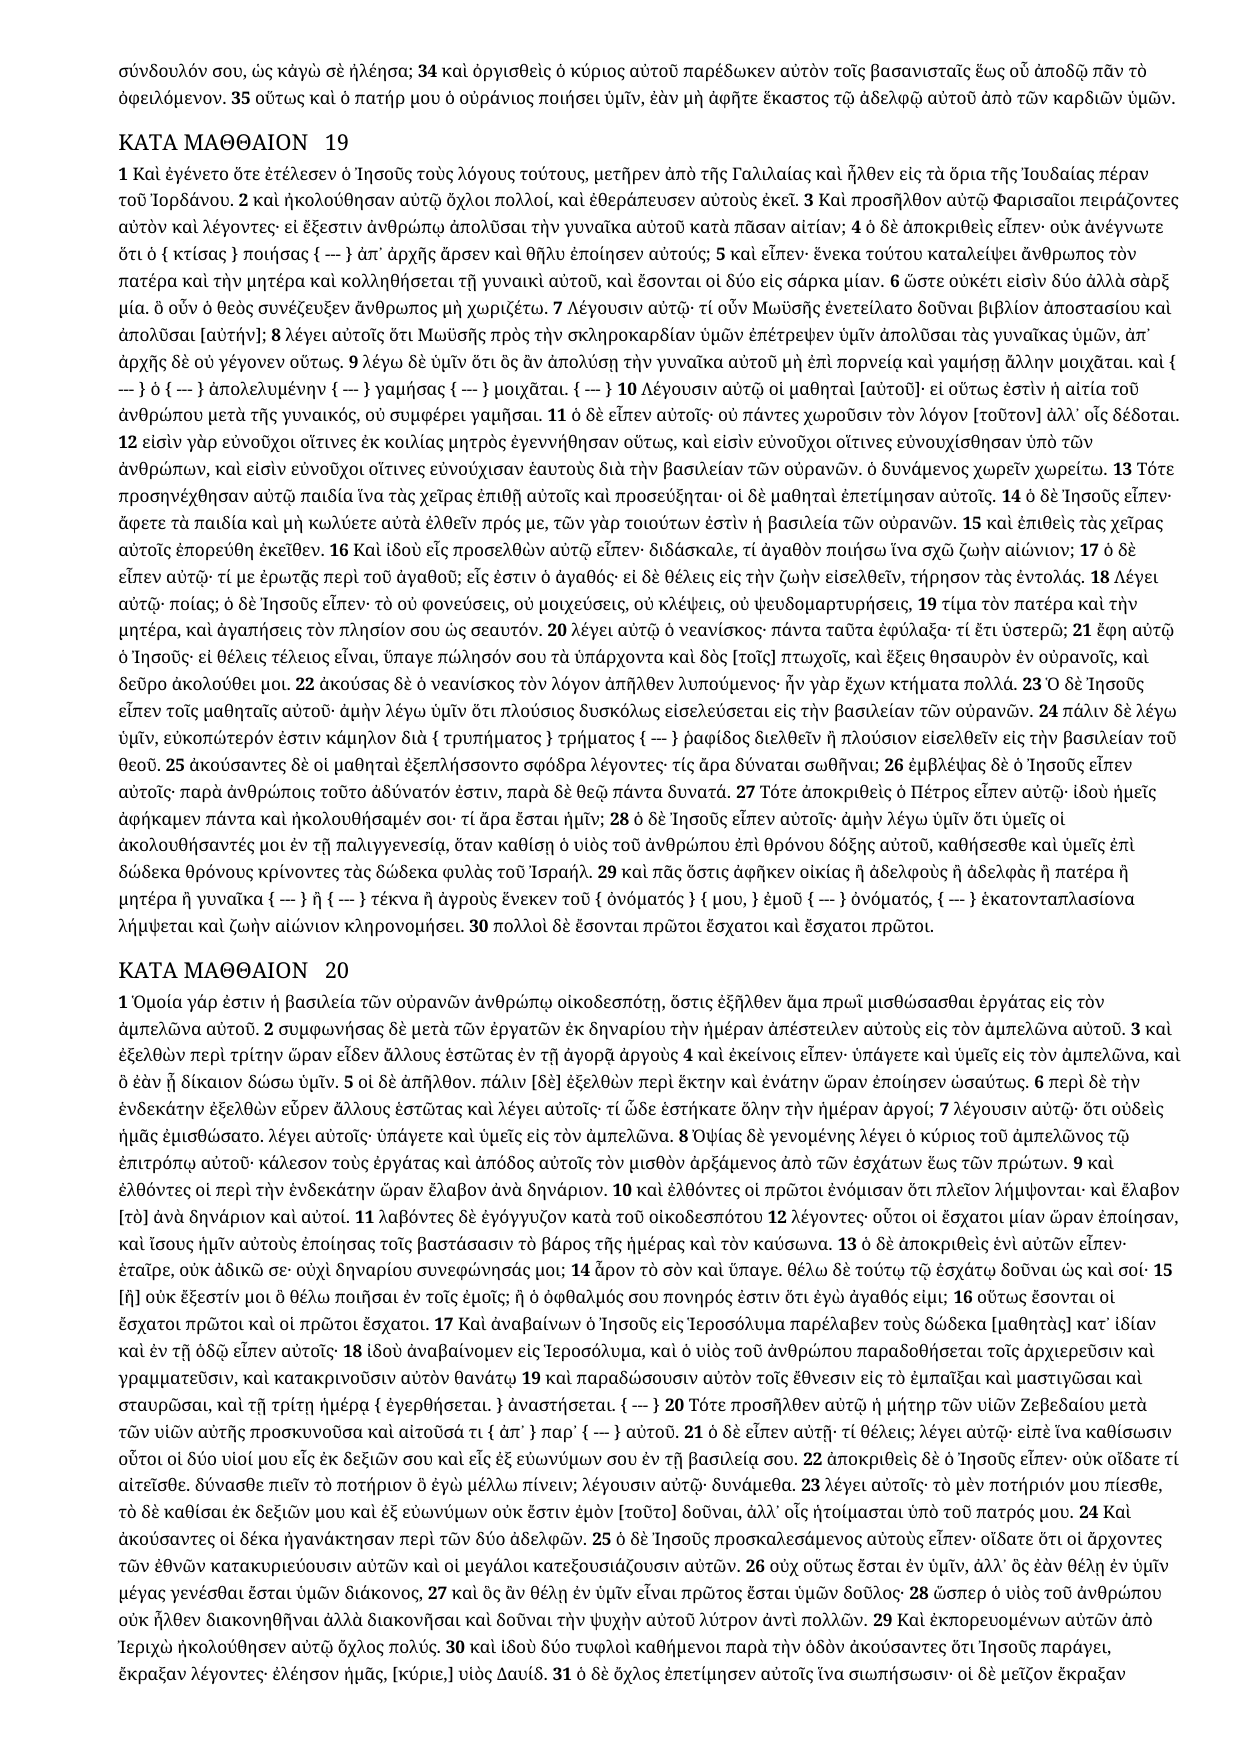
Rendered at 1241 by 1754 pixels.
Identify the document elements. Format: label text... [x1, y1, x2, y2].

text σύνδουλόν σου, ὡς κἀγὼ σὲ ἠλέησα; 34 καὶ ὀργισθεὶς ὁ κύριος αὐτοῦ παρέδωκεν αὐτὸν τοῖς βασανισταῖς ἕως οὗ ἀποδῷ πᾶν τὸ ὀφειλόμενον. 35 οὕτως καὶ ὁ πατήρ μου ὁ οὐράνιος ποιήσει ὑμῖν, ἐὰν μὴ ἀφῆτε ἕκαστος τῷ ἀδελφῷ αὐτοῦ ἀπὸ τῶν καρδιῶν ὑμῶν. [118, 59, 1181, 109]
text 1 Καὶ ἐγένετο ὅτε ἐτέλεσεν ὁ Ἰησοῦς τοὺς λόγους τούτους, μετῆρεν ἀπὸ τῆς Γαλιλαίας καὶ ἦλθεν εἰς τὰ ὅρια τῆς Ἰουδαίας πέραν τοῦ Ἰορδάνου. 2 καὶ ἠκολούθησαν αὐτῷ ὄχλοι πολλοί, καὶ ἐθεράπευσεν αὐτοὺς ἐκεῖ. 3 Καὶ προσῆλθον αὐτῷ Φαρισαῖοι πειράζοντες αὐτὸν καὶ λέγοντες· εἰ ἔξεστιν ἀνθρώπῳ ἀπολῦσαι τὴν γυναῖκα αὐτοῦ κατὰ πᾶσαν αἰτίαν; 4 ὁ δὲ ἀποκριθεὶς εἶπεν· οὐκ ἀνέγνωτε ὅτι ὁ { κτίσας } ποιήσας { --- } ἀπ᾽ ἀρχῆς ἄρσεν καὶ θῆλυ ἐποίησεν αὐτούς; 5 καὶ εἶπεν· ἕνεκα τούτου καταλείψει ἄνθρωπος τὸν πατέρα καὶ τὴν μητέρα καὶ κολληθήσεται τῇ γυναικὶ αὐτοῦ, καὶ ἔσονται οἱ δύο εἰς σάρκα μίαν. 6 ὥστε οὐκέτι εἰσὶν δύο ἀλλὰ σὰρξ μία. ὃ οὖν ὁ θεὸς συνέζευξεν ἄνθρωπος μὴ χωριζέτω. 7 Λέγουσιν αὐτῷ· τί οὖν Μωϋσῆς ἐνετείλατο δοῦναι βιβλίον ἀποστασίου καὶ ἀπολῦσαι [αὐτήν]; 8 λέγει αὐτοῖς ὅτι Μωϋσῆς πρὸς τὴν σκληροκαρδίαν ὑμῶν ἐπέτρεψεν ὑμῖν ἀπολῦσαι τὰς γυναῖκας ὑμῶν, ἀπ᾽ ἀρχῆς δὲ οὐ γέγονεν οὕτως. 9 λέγω δὲ ὑμῖν ὅτι ὃς ἂν ἀπολύσῃ τὴν γυναῖκα αὐτοῦ μὴ ἐπὶ πορνείᾳ καὶ γαμήσῃ ἄλλην μοιχᾶται. καὶ { --- } ὁ { --- } ἀπολελυμένην { --- } γαμήσας { --- } μοιχᾶται. { --- } 10 Λέγουσιν αὐτῷ οἱ μαθηταὶ [αὐτοῦ]· εἰ οὕτως ἐστὶν ἡ αἰτία τοῦ ἀνθρώπου μετὰ τῆς γυναικός, οὐ συμφέρει γαμῆσαι. 11 ὁ δὲ εἶπεν αὐτοῖς· οὐ πάντες χωροῦσιν τὸν λόγον [τοῦτον] ἀλλ᾽ οἷς δέδοται. 12 εἰσὶν γὰρ εὐνοῦχοι οἵτινες ἐκ κοιλίας μητρὸς ἐγεννήθησαν οὕτως, καὶ εἰσὶν εὐνοῦχοι οἵτινες εὐνουχίσθησαν ὑπὸ τῶν ἀνθρώπων, καὶ εἰσὶν εὐνοῦχοι οἵτινες εὐνούχισαν ἑαυτοὺς διὰ τὴν βασιλείαν τῶν οὐρανῶν. ὁ δυνάμενος χωρεῖν χωρείτω. 13 Τότε προσηνέχθησαν αὐτῷ παιδία ἵνα τὰς χεῖρας ἐπιθῇ αὐτοῖς καὶ προσεύξηται· οἱ δὲ μαθηταὶ ἐπετίμησαν αὐτοῖς. 14 ὁ δὲ Ἰησοῦς εἶπεν· ἄφετε τὰ παιδία καὶ μὴ κωλύετε αὐτὰ ἐλθεῖν πρός με, τῶν γὰρ τοιούτων ἐστὶν ἡ βασιλεία τῶν οὐρανῶν. 15 καὶ ἐπιθεὶς τὰς χεῖρας αὐτοῖς ἐπορεύθη ἐκεῖθεν. 16 Καὶ ἰδοὺ εἷς προσελθὼν αὐτῷ εἶπεν· διδάσκαλε, τί ἀγαθὸν ποιήσω ἵνα σχῶ ζωὴν αἰώνιον; 17 ὁ δὲ εἶπεν αὐτῷ· τί με ἐρωτᾷς περὶ τοῦ ἀγαθοῦ; εἷς ἐστιν ὁ ἀγαθός· εἰ δὲ θέλεις εἰς τὴν ζωὴν εἰσελθεῖν, τήρησον τὰς ἐντολάς. 18 Λέγει αὐτῷ· ποίας; ὁ δὲ Ἰησοῦς εἶπεν· τὸ οὐ φονεύσεις, οὐ μοιχεύσεις, οὐ κλέψεις, οὐ ψευδομαρτυρήσεις, 19 τίμα τὸν πατέρα καὶ τὴν μητέρα, καὶ ἀγαπήσεις τὸν πλησίον σου ὡς σεαυτόν. 20 λέγει αὐτῷ ὁ νεανίσκος· πάντα ταῦτα ἐφύλαξα· τί ἔτι ὑστερῶ; 21 ἔφη αὐτῷ ὁ Ἰησοῦς· εἰ θέλεις τέλειος εἶναι, ὕπαγε πώλησόν σου τὰ ὑπάρχοντα καὶ δὸς [τοῖς] πτωχοῖς, καὶ ἕξεις θησαυρὸν ἐν οὐρανοῖς, καὶ δεῦρο ἀκολούθει μοι. 22 ἀκούσας δὲ ὁ νεανίσκος τὸν λόγον ἀπῆλθεν λυπούμενος· ἦν γὰρ ἔχων κτήματα πολλά. 23 Ὁ δὲ Ἰησοῦς εἶπεν τοῖς μαθηταῖς αὐτοῦ· ἀμὴν λέγω ὑμῖν ὅτι πλούσιος δυσκόλως εἰσελεύσεται εἰς τὴν βασιλείαν τῶν οὐρανῶν. 24 πάλιν δὲ λέγω ὑμῖν, εὐκοπώτερόν ἐστιν κάμηλον διὰ { τρυπήματος } τρήματος { --- } ῥαφίδος διελθεῖν ἢ πλούσιον εἰσελθεῖν εἰς τὴν βασιλείαν τοῦ θεοῦ. 25 ἀκούσαντες δὲ οἱ μαθηταὶ ἐξεπλήσσοντο σφόδρα λέγοντες· τίς ἄρα δύναται σωθῆναι; 26 ἐμβλέψας δὲ ὁ Ἰησοῦς εἶπεν αὐτοῖς· παρὰ ἀνθρώποις τοῦτο ἀδύνατόν ἐστιν, παρὰ δὲ θεῷ πάντα δυνατά. 27 Τότε ἀποκριθεὶς ὁ Πέτρος εἶπεν αὐτῷ· ἰδοὺ ἡμεῖς ἀφήκαμεν πάντα καὶ ἠκολουθήσαμέν σοι· τί ἄρα ἔσται ἡμῖν; 28 ὁ δὲ Ἰησοῦς εἶπεν αὐτοῖς· ἀμὴν λέγω ὑμῖν ὅτι ὑμεῖς οἱ ἀκολουθήσαντές μοι ἐν τῇ παλιγγενεσίᾳ, ὅταν καθίσῃ ὁ υἱὸς τοῦ ἀνθρώπου ἐπὶ θρόνου δόξης αὐτοῦ, καθήσεσθε καὶ ὑμεῖς ἐπὶ δώδεκα θρόνους κρίνοντες τὰς δώδεκα φυλὰς τοῦ Ἰσραήλ. 29 καὶ πᾶς ὅστις ἀφῆκεν οἰκίας ἢ ἀδελφοὺς ἢ ἀδελφὰς ἢ πατέρα ἢ μητέρα ἢ γυναῖκα { --- } ἢ { --- } τέκνα ἢ ἀγροὺς ἕνεκεν τοῦ { ὀνόματός } { μου, } ἐμοῦ { --- } ὀνόματός, { --- } ἑκατονταπλασίονα λήμψεται καὶ ζωὴν αἰώνιον κληρονομήσει. 30 πολλοὶ δὲ ἔσονται πρῶτοι ἔσχατοι καὶ ἔσχατοι πρῶτοι. [118, 162, 1181, 937]
text ΚΑΤΑ ΜΑΘΘΑΙΟΝ 19 [118, 127, 1181, 157]
text ΚΑΤΑ ΜΑΘΘΑΙΟΝ 20 [118, 956, 1181, 985]
text 1 Ὁμοία γάρ ἐστιν ἡ βασιλεία τῶν οὐρανῶν ἀνθρώπῳ οἰκοδεσπότῃ, ὅστις ἐξῆλθεν ἅμα πρωῒ μισθώσασθαι ἐργάτας εἰς τὸν ἀμπελῶνα αὐτοῦ. 2 συμφωνήσας δὲ μετὰ τῶν ἐργατῶν ἐκ δηναρίου τὴν ἡμέραν ἀπέστειλεν αὐτοὺς εἰς τὸν ἀμπελῶνα αὐτοῦ. 3 καὶ ἐξελθὼν περὶ τρίτην ὥραν εἶδεν ἄλλους ἑστῶτας ἐν τῇ ἀγορᾷ ἀργοὺς 4 καὶ ἐκείνοις εἶπεν· ὑπάγετε καὶ ὑμεῖς εἰς τὸν ἀμπελῶνα, καὶ ὃ ἐὰν ᾖ δίκαιον δώσω ὑμῖν. 5 οἱ δὲ ἀπῆλθον. πάλιν [δὲ] ἐξελθὼν περὶ ἕκτην καὶ ἐνάτην ὥραν ἐποίησεν ὡσαύτως. 6 περὶ δὲ τὴν ἑνδεκάτην ἐξελθὼν εὗρεν ἄλλους ἑστῶτας καὶ λέγει αὐτοῖς· τί ὧδε ἑστήκατε ὅλην τὴν ἡμέραν ἀργοί; 7 λέγουσιν αὐτῷ· ὅτι οὐδεὶς ἡμᾶς ἐμισθώσατο. λέγει αὐτοῖς· ὑπάγετε καὶ ὑμεῖς εἰς τὸν ἀμπελῶνα. 8 Ὀψίας δὲ γενομένης λέγει ὁ κύριος τοῦ ἀμπελῶνος τῷ ἐπιτρόπῳ αὐτοῦ· κάλεσον τοὺς ἐργάτας καὶ ἀπόδος αὐτοῖς τὸν μισθὸν ἀρξάμενος ἀπὸ τῶν ἐσχάτων ἕως τῶν πρώτων. 9 καὶ ἐλθόντες οἱ περὶ τὴν ἑνδεκάτην ὥραν ἔλαβον ἀνὰ δηνάριον. 10 καὶ ἐλθόντες οἱ πρῶτοι ἐνόμισαν ὅτι πλεῖον λήμψονται· καὶ ἔλαβον [τὸ] ἀνὰ δηνάριον καὶ αὐτοί. 11 λαβόντες δὲ ἐγόγγυζον κατὰ τοῦ οἰκοδεσπότου 12 λέγοντες· οὗτοι οἱ ἔσχατοι μίαν ὥραν ἐποίησαν, καὶ ἴσους ἡμῖν αὐτοὺς ἐποίησας τοῖς βαστάσασιν τὸ βάρος τῆς ἡμέρας καὶ τὸν καύσωνα. 13 ὁ δὲ ἀποκριθεὶς ἑνὶ αὐτῶν εἶπεν· ἑταῖρε, οὐκ ἀδικῶ σε· οὐχὶ δηναρίου συνεφώνησάς μοι; 14 ἆρον τὸ σὸν καὶ ὕπαγε. θέλω δὲ τούτῳ τῷ ἐσχάτῳ δοῦναι ὡς καὶ σοί· 15 [ἢ] οὐκ ἔξεστίν μοι ὃ θέλω ποιῆσαι ἐν τοῖς ἐμοῖς; ἢ ὁ ὀφθαλμός σου πονηρός ἐστιν ὅτι ἐγὼ ἀγαθός εἰμι; 16 οὕτως ἔσονται οἱ ἔσχατοι πρῶτοι καὶ οἱ πρῶτοι ἔσχατοι. 17 Καὶ ἀναβαίνων ὁ Ἰησοῦς εἰς Ἱεροσόλυμα παρέλαβεν τοὺς δώδεκα [μαθητὰς] κατ᾽ ἰδίαν καὶ ἐν τῇ ὁδῷ εἶπεν αὐτοῖς· 18 ἰδοὺ ἀναβαίνομεν εἰς Ἱεροσόλυμα, καὶ ὁ υἱὸς τοῦ ἀνθρώπου παραδοθήσεται τοῖς ἀρχιερεῦσιν καὶ γραμματεῦσιν, καὶ κατακρινοῦσιν αὐτὸν θανάτῳ 19 καὶ παραδώσουσιν αὐτὸν τοῖς ἔθνεσιν εἰς τὸ ἐμπαῖξαι καὶ μαστιγῶσαι καὶ σταυρῶσαι, καὶ τῇ τρίτῃ ἡμέρᾳ { ἐγερθήσεται. } ἀναστήσεται. { --- } 20 Τότε προσῆλθεν αὐτῷ ἡ μήτηρ τῶν υἱῶν Ζεβεδαίου μετὰ τῶν υἱῶν αὐτῆς προσκυνοῦσα καὶ αἰτοῦσά τι { ἀπ᾽ } παρ᾽ { --- } αὐτοῦ. 21 ὁ δὲ εἶπεν αὐτῇ· τί θέλεις; λέγει αὐτῷ· εἰπὲ ἵνα καθίσωσιν οὗτοι οἱ δύο υἱοί μου εἷς ἐκ δεξιῶν σου καὶ εἷς ἐξ εὐωνύμων σου ἐν τῇ βασιλείᾳ σου. 22 ἀποκριθεὶς δὲ ὁ Ἰησοῦς εἶπεν· οὐκ οἴδατε τί αἰτεῖσθε. δύνασθε πιεῖν τὸ ποτήριον ὃ ἐγὼ μέλλω πίνειν; λέγουσιν αὐτῷ· δυνάμεθα. 23 λέγει αὐτοῖς· τὸ μὲν ποτήριόν μου πίεσθε, τὸ δὲ καθίσαι ἐκ δεξιῶν μου καὶ ἐξ εὐωνύμων οὐκ ἔστιν ἐμὸν [τοῦτο] δοῦναι, ἀλλ᾽ οἷς ἡτοίμασται ὑπὸ τοῦ πατρός μου. 24 Καὶ ἀκούσαντες οἱ δέκα ἠγανάκτησαν περὶ τῶν δύο ἀδελφῶν. 25 ὁ δὲ Ἰησοῦς προσκαλεσάμενος αὐτοὺς εἶπεν· οἴδατε ὅτι οἱ ἄρχοντες τῶν ἐθνῶν κατακυριεύουσιν αὐτῶν καὶ οἱ μεγάλοι κατεξουσιάζουσιν αὐτῶν. 26 οὐχ οὕτως ἔσται ἐν ὑμῖν, ἀλλ᾽ ὃς ἐὰν θέλῃ ἐν ὑμῖν μέγας γενέσθαι ἔσται ὑμῶν διάκονος, 27 καὶ ὃς ἂν θέλῃ ἐν ὑμῖν εἶναι πρῶτος ἔσται ὑμῶν δοῦλος· 28 ὥσπερ ὁ υἱὸς τοῦ ἀνθρώπου οὐκ ἦλθεν διακονηθῆναι ἀλλὰ διακονῆσαι καὶ δοῦναι τὴν ψυχὴν αὐτοῦ λύτρον ἀντὶ πολλῶν. 29 Καὶ ἐκπορευομένων αὐτῶν ἀπὸ Ἰεριχὼ ἠκολούθησεν αὐτῷ ὄχλος πολύς. 30 καὶ ἰδοὺ δύο τυφλοὶ καθήμενοι παρὰ τὴν ὁδὸν ἀκούσαντες ὅτι Ἰησοῦς παράγει, ἔκραξαν λέγοντες· ἐλέησον ἡμᾶς, [κύριε,] υἱὸς Δαυίδ. 31 ὁ δὲ ὄχλος ἐπετίμησεν αὐτοῖς ἵνα σιωπήσωσιν· οἱ δὲ μεῖζον ἔκραξαν [118, 990, 1181, 1685]
